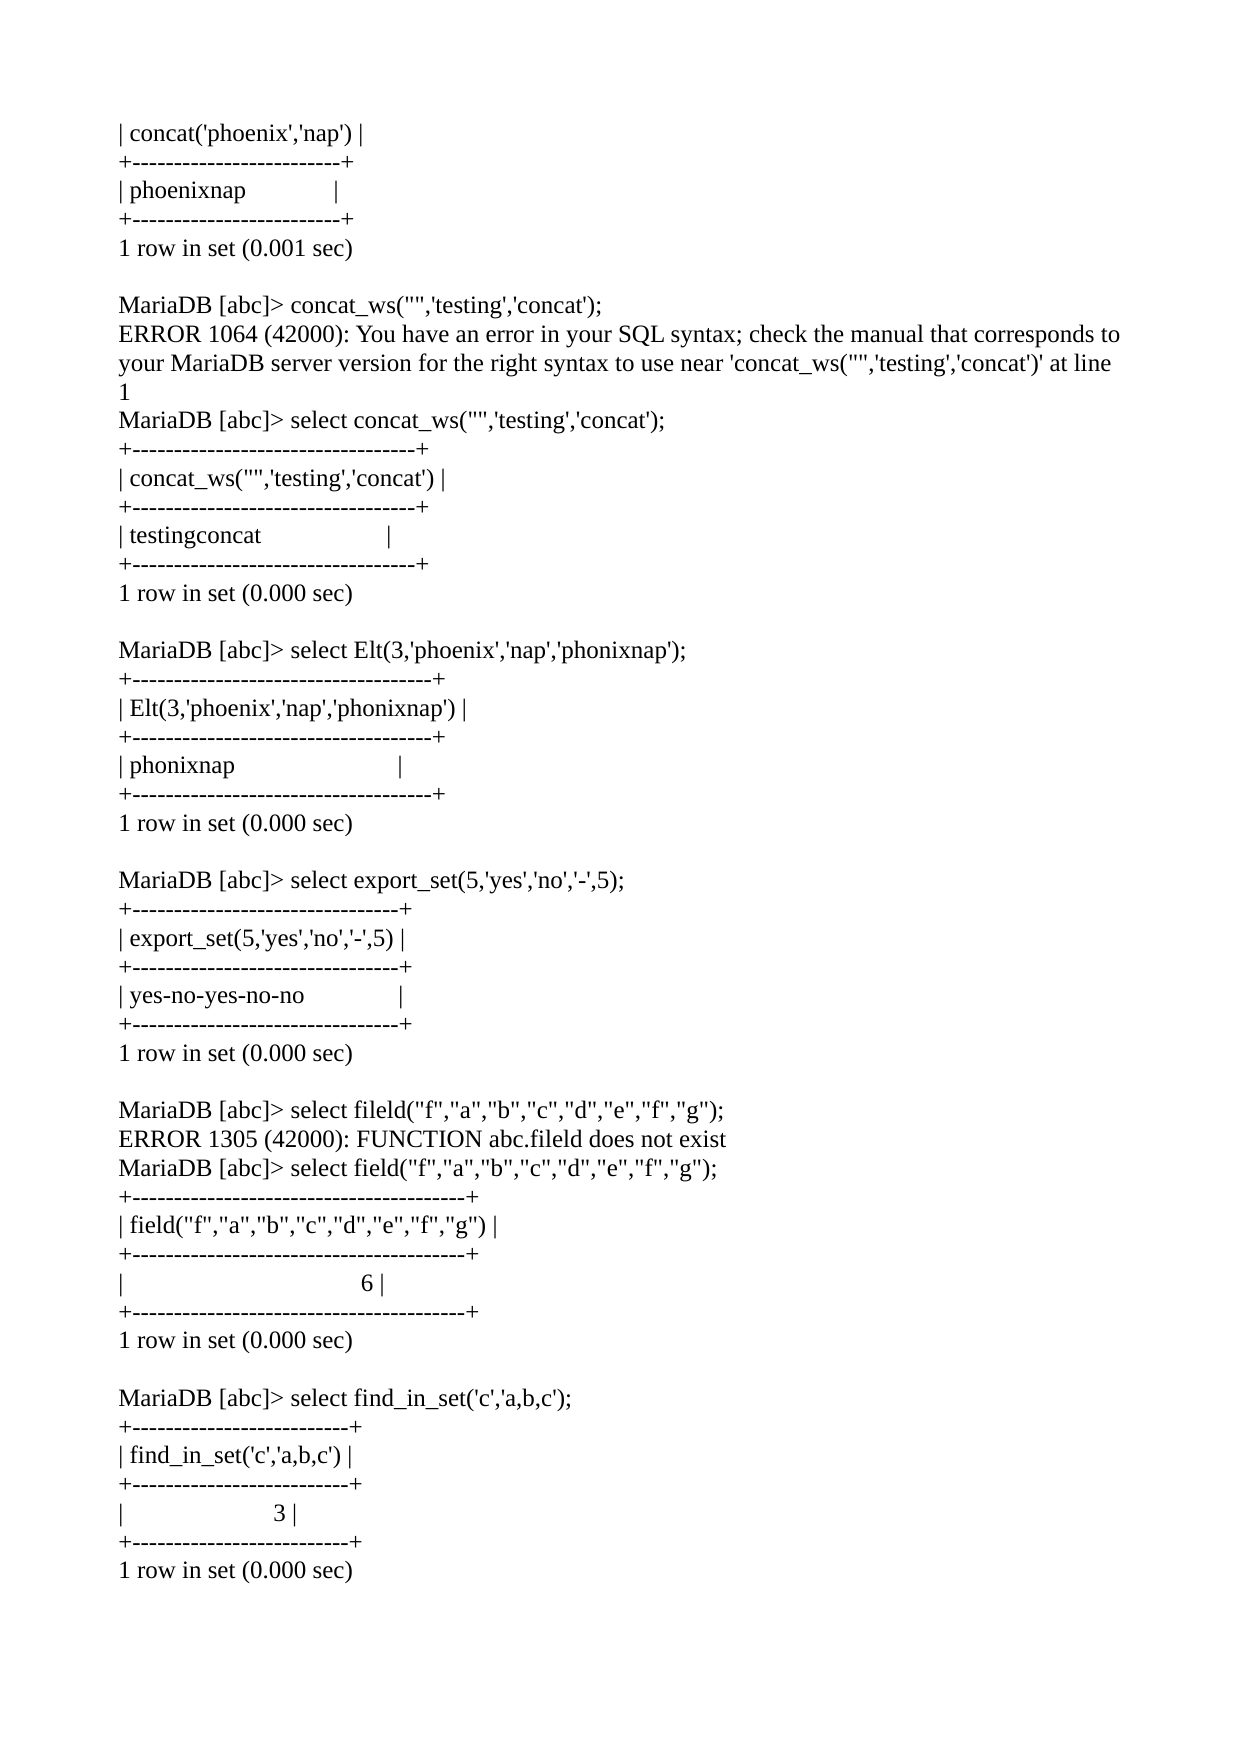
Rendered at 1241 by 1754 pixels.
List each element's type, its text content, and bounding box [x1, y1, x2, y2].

text | field("f","a","b","c","d","e","f","g") | [118, 1211, 1122, 1239]
text +------------------------------------+ [118, 722, 1122, 751]
text | Elt(3,'phoenix','nap','phonixnap') | [118, 693, 1122, 722]
text +--------------------------+ [118, 1412, 1122, 1441]
text +-------------------------+ [118, 204, 1122, 233]
text +--------------------------+ [118, 1527, 1122, 1556]
text | phonixnap | [118, 751, 1122, 779]
text +----------------------------------+ [118, 434, 1122, 463]
text 1 row in set (0.001 sec) [118, 233, 1122, 262]
text MariaDB [abc]> select concat_ws("",'testing','concat'); [118, 406, 1122, 434]
text +-------------------------+ [118, 147, 1122, 176]
text 1 row in set (0.000 sec) [118, 1326, 1122, 1354]
text +----------------------------------+ [118, 492, 1122, 521]
text MariaDB [abc]> concat_ws("",'testing','concat'); [118, 291, 1122, 319]
text MariaDB [abc]> select field("f","a","b","c","d","e","f","g"); [118, 1153, 1122, 1182]
text +------------------------------------+ [118, 779, 1122, 808]
text | 6 | [118, 1268, 1122, 1297]
text | concat('phoenix','nap') | [118, 118, 1122, 147]
text | phoenixnap | [118, 176, 1122, 204]
text +--------------------------+ [118, 1469, 1122, 1498]
text | find_in_set('c','a,b,c') | [118, 1441, 1122, 1469]
text +--------------------------------+ [118, 894, 1122, 923]
text +--------------------------------+ [118, 952, 1122, 981]
text | export_set(5,'yes','no','-',5) | [118, 923, 1122, 952]
text | concat_ws("",'testing','concat') | [118, 463, 1122, 492]
text | yes-no-yes-no-no | [118, 981, 1122, 1009]
text MariaDB [abc]> select export_set(5,'yes','no','-',5); [118, 866, 1122, 894]
text | 3 | [118, 1498, 1122, 1527]
text 1 row in set (0.000 sec) [118, 1038, 1122, 1067]
text | testingconcat | [118, 521, 1122, 549]
text 1 row in set (0.000 sec) [118, 578, 1122, 607]
text +--------------------------------+ [118, 1009, 1122, 1038]
text 1 row in set (0.000 sec) [118, 1556, 1122, 1584]
text ERROR 1064 (42000): You have an error in your SQL syntax; check the manual that corresponds to your MariaDB server version for the right syntax to use near 'concat_ws("",'testing','concat')' at line 1 [118, 319, 1122, 406]
text +----------------------------------+ [118, 549, 1122, 578]
text MariaDB [abc]> select fileld("f","a","b","c","d","e","f","g"); [118, 1096, 1122, 1124]
text MariaDB [abc]> select find_in_set('c','a,b,c'); [118, 1383, 1122, 1412]
text +----------------------------------------+ [118, 1297, 1122, 1326]
text +----------------------------------------+ [118, 1182, 1122, 1211]
text ERROR 1305 (42000): FUNCTION abc.fileld does not exist [118, 1124, 1122, 1153]
text +----------------------------------------+ [118, 1239, 1122, 1268]
text +------------------------------------+ [118, 664, 1122, 693]
text MariaDB [abc]> select Elt(3,'phoenix','nap','phonixnap'); [118, 636, 1122, 664]
text 1 row in set (0.000 sec) [118, 808, 1122, 837]
